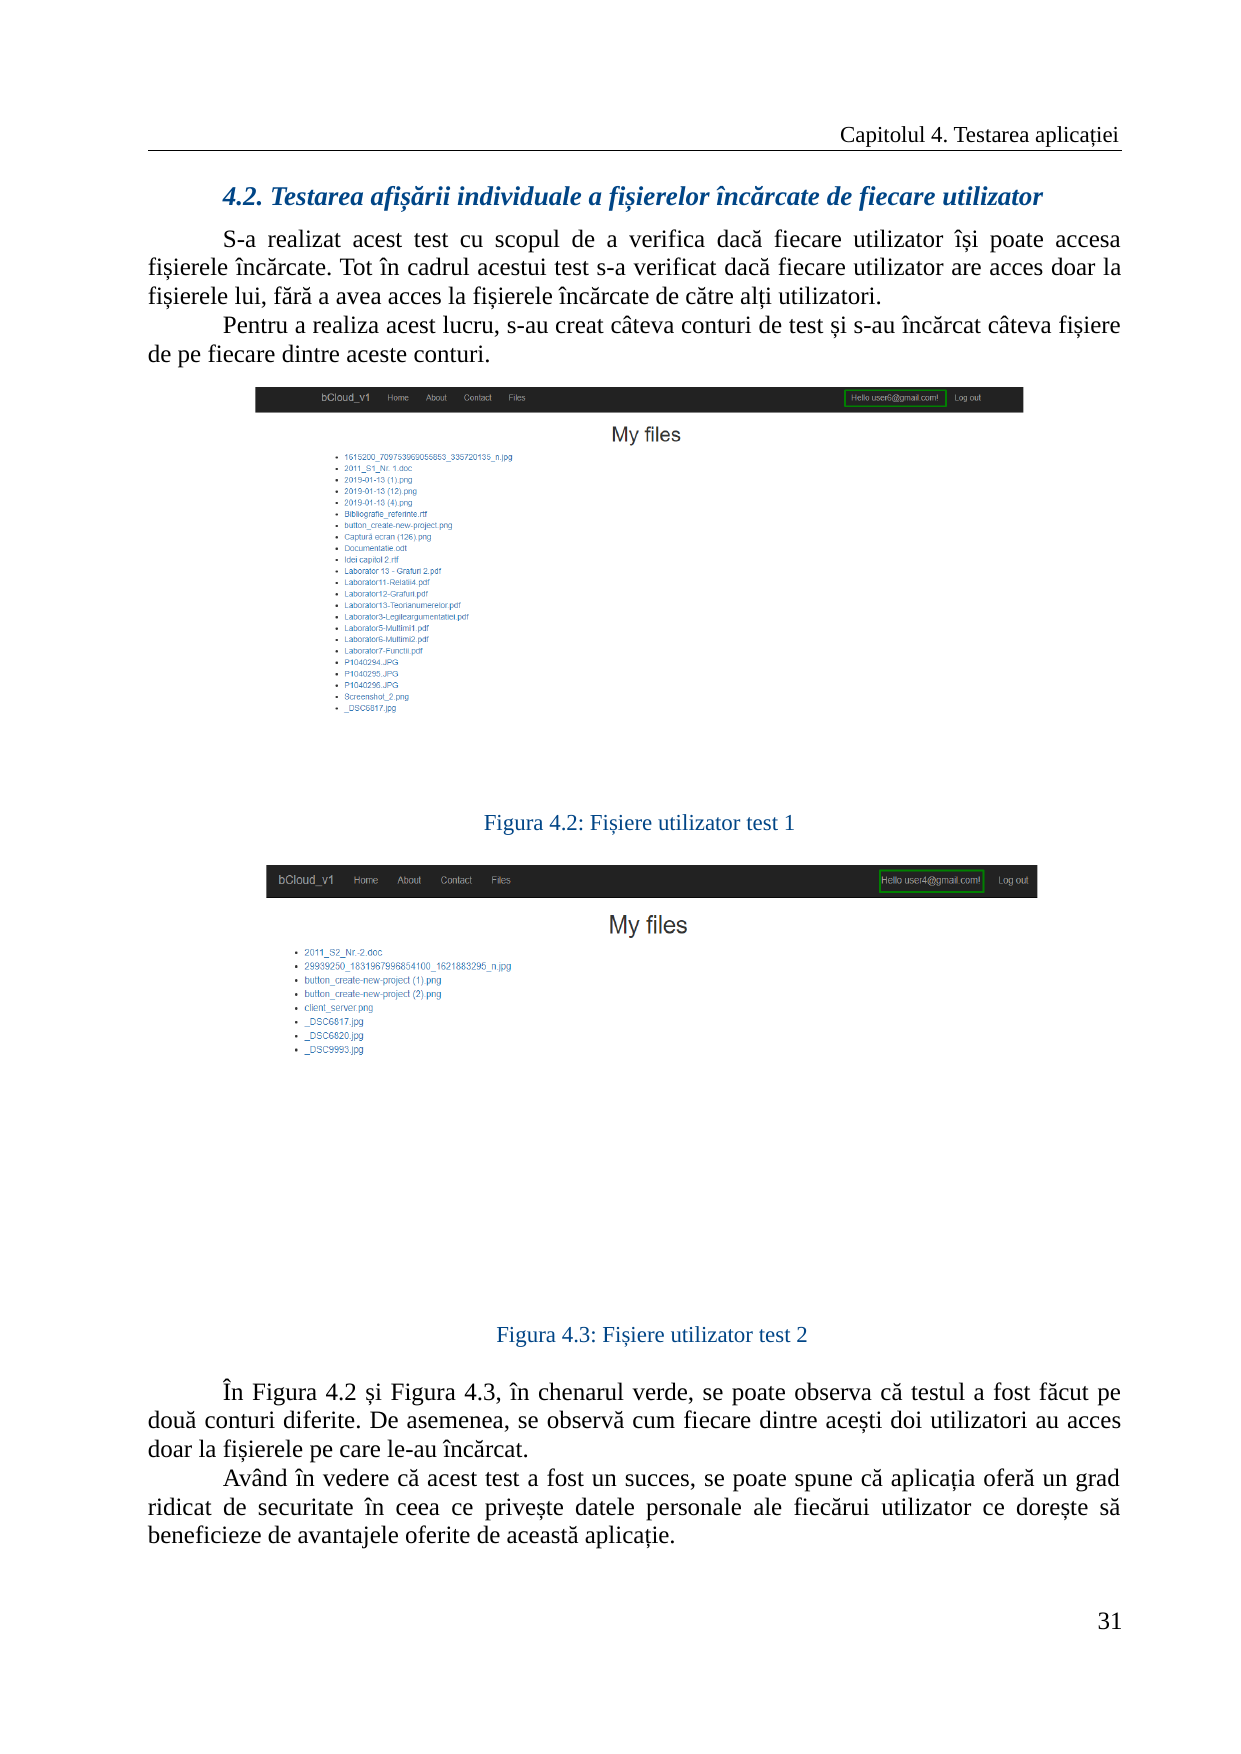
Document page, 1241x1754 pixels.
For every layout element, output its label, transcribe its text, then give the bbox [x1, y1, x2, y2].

subtitle Testarea afișării individuale a fișierelor încărcate de fiecare utilizator [223, 180, 1122, 211]
picture [255, 387, 1024, 804]
text Figura 4.2: Fișiere utilizator test 1 [255, 804, 1023, 835]
text Pentru a realiza acest lucru, s-au creat câteva conturi de test și s-au încărcat câteva fișiere de pe fiecare dintre aceste conturi. [148, 310, 1122, 367]
text S-a realizat acest test cu scopul de a verifica dacă fiecare utilizator își poate accesa fișierele încărcate. Tot în cadrul acestui test s-a verificat dacă fiecare utilizator are acces doar la fișierele lui, fără a avea acces la fișierele încărcate de către alți utilizatori. [148, 224, 1122, 310]
text În Figura 4.2 și Figura 4.3, în chenarul verde, se poate observa că testul a fost făcut pe două conturi diferite. De asemenea, se observă cum fiecare dintre acești doi utilizatori au acces doar la fișierele pe care le-au încărcat. [148, 1377, 1122, 1463]
picture [266, 865, 1038, 1317]
text Având în vedere că acest test a fost un succes, se poate spune că aplicația oferă un grad ridicat de securitate în ceea ce privește datele personale ale fiecărui utilizator ce dorește să beneficieze de avantajele oferite de această aplicație. [148, 1463, 1122, 1549]
text Figura 4.3: Fișiere utilizator test 2 [266, 1317, 1037, 1348]
